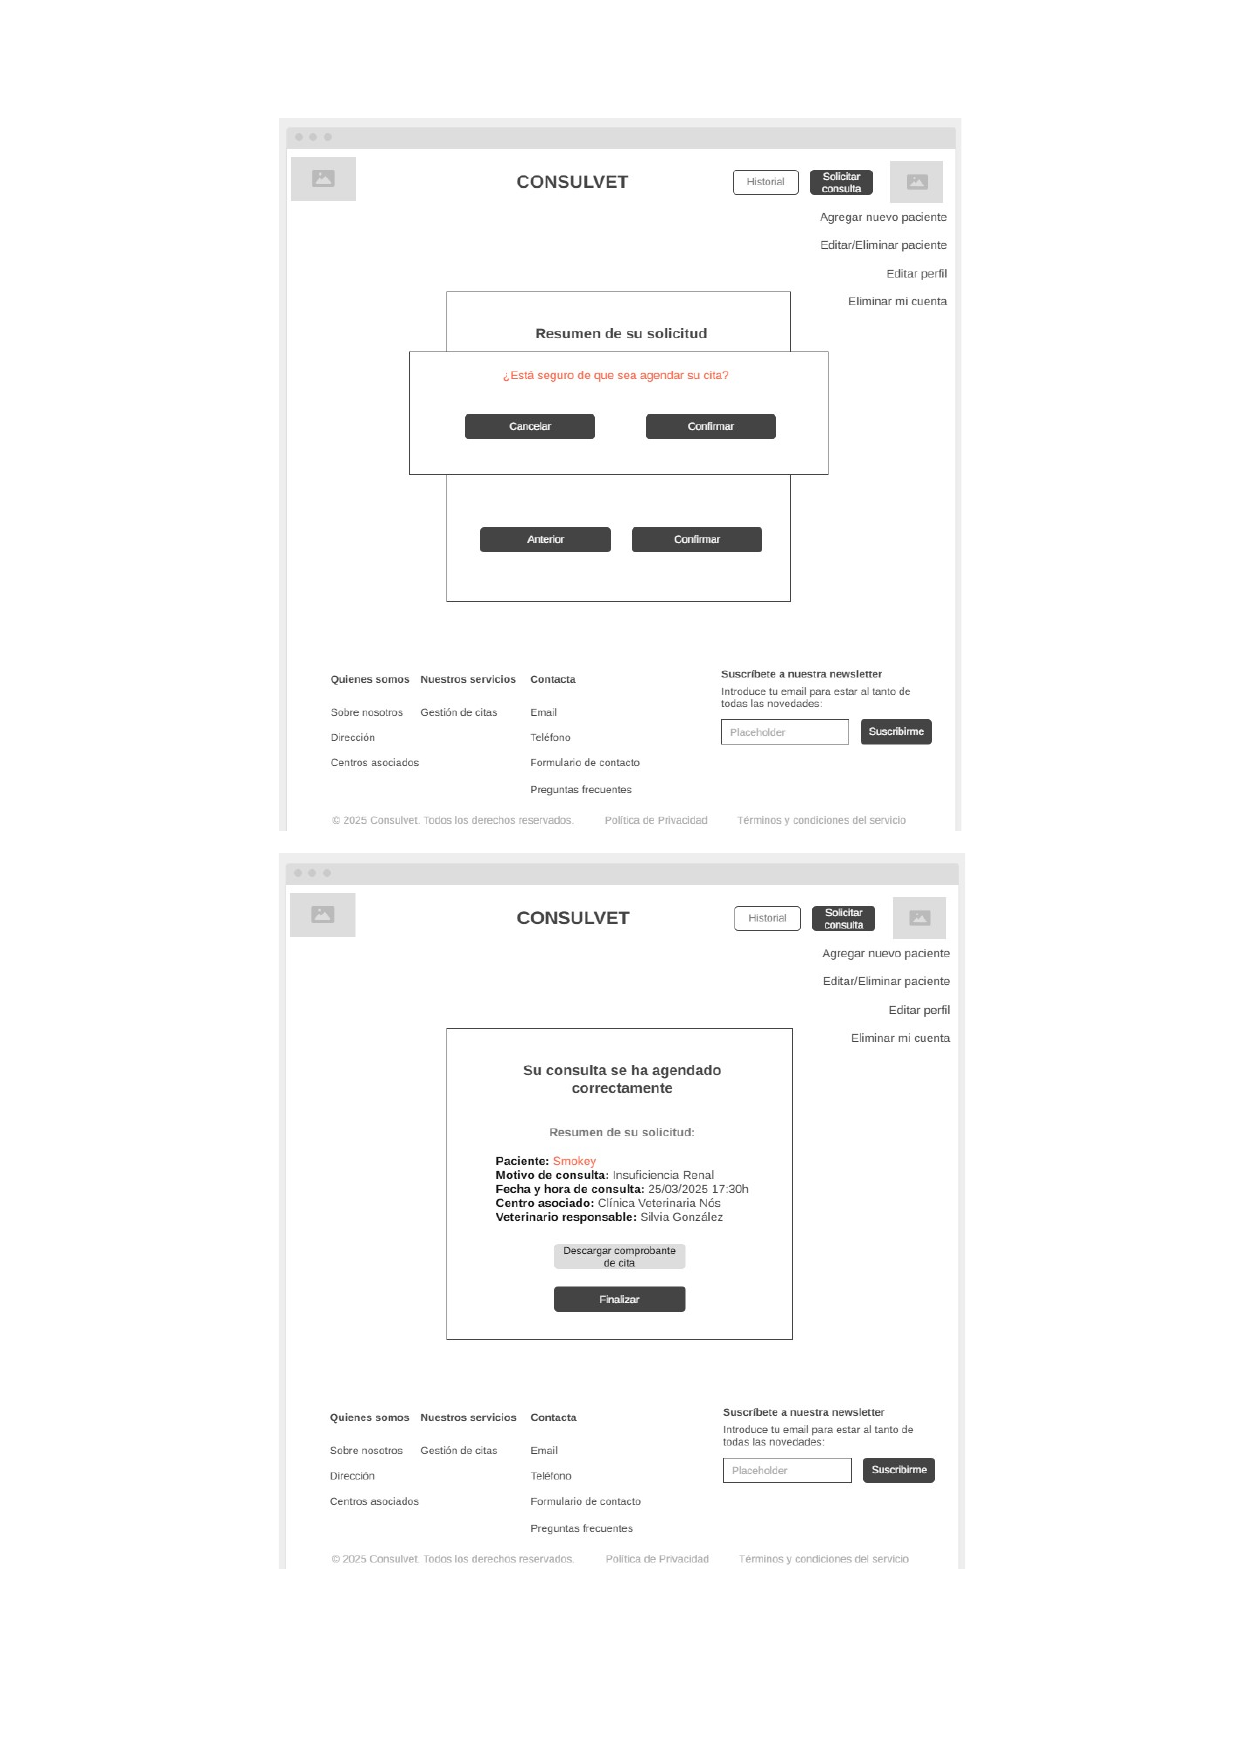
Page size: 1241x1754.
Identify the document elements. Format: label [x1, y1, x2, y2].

picture [278, 853, 966, 1569]
picture [279, 118, 962, 831]
